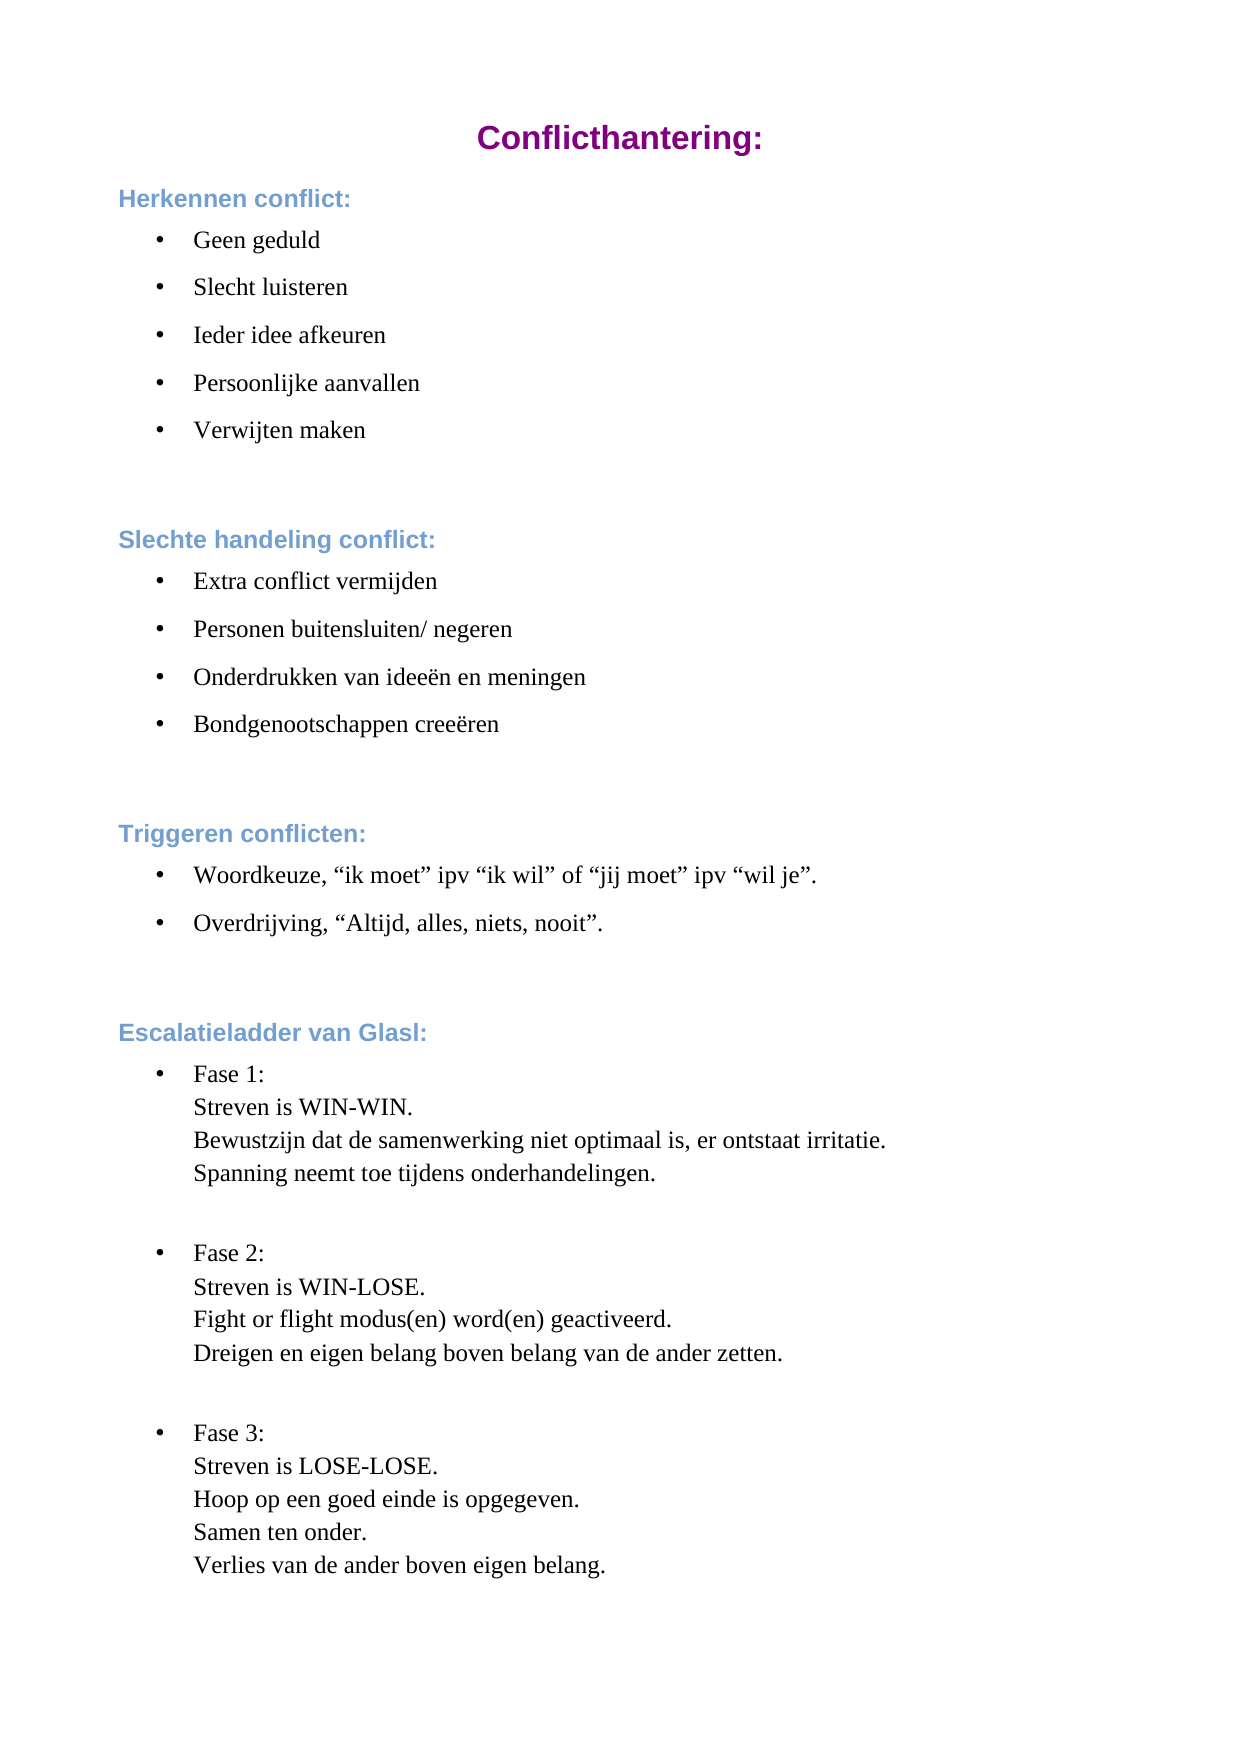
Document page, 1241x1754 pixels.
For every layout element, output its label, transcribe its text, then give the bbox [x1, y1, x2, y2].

list Geen geduld [156, 225, 1122, 254]
subtitle Escalatieladder van Glasl: [118, 1018, 1122, 1046]
subtitle Slechte handeling conflict: [118, 525, 1122, 554]
subtitle Conflicthantering: [118, 118, 1122, 157]
list Fase 3: Streven is LOSE-LOSE. Hoop op een goed einde is opgegeven. Samen ten onder. Verlies van de ander boven eigen belang. [156, 1418, 1122, 1579]
list Fase 2: Streven is WIN-LOSE. Fight or flight modus(en) word(en) geactiveerd. Dreigen en eigen belang boven belang van de ander zetten. [156, 1238, 1122, 1399]
subtitle Triggeren conflicten: [118, 819, 1122, 848]
list Bondgenootschappen creeëren [156, 709, 1122, 738]
list Extra conflict vermijden [156, 566, 1122, 595]
list Persoonlijke aanvallen [156, 368, 1122, 396]
list Overdrijving, “Altijd, alles, niets, nooit”. [156, 908, 1122, 937]
list Fase 1: Streven is WIN-WIN. Bewustzijn dat de samenwerking niet optimaal is, er ontstaat irritatie. Spanning neemt toe tijdens onderhandelingen. [156, 1059, 1122, 1220]
list Onderdrukken van ideeën en meningen [156, 662, 1122, 690]
list Slecht luisteren [156, 272, 1122, 301]
subtitle Herkennen conflict: [118, 184, 1122, 212]
list Verwijten maken [156, 415, 1122, 444]
list Woordkeuze, “ik moet” ipv “ik wil” of “jij moet” ipv “wil je”. [156, 860, 1122, 889]
list Ieder idee afkeuren [156, 320, 1122, 349]
list Personen buitensluiten/ negeren [156, 614, 1122, 643]
